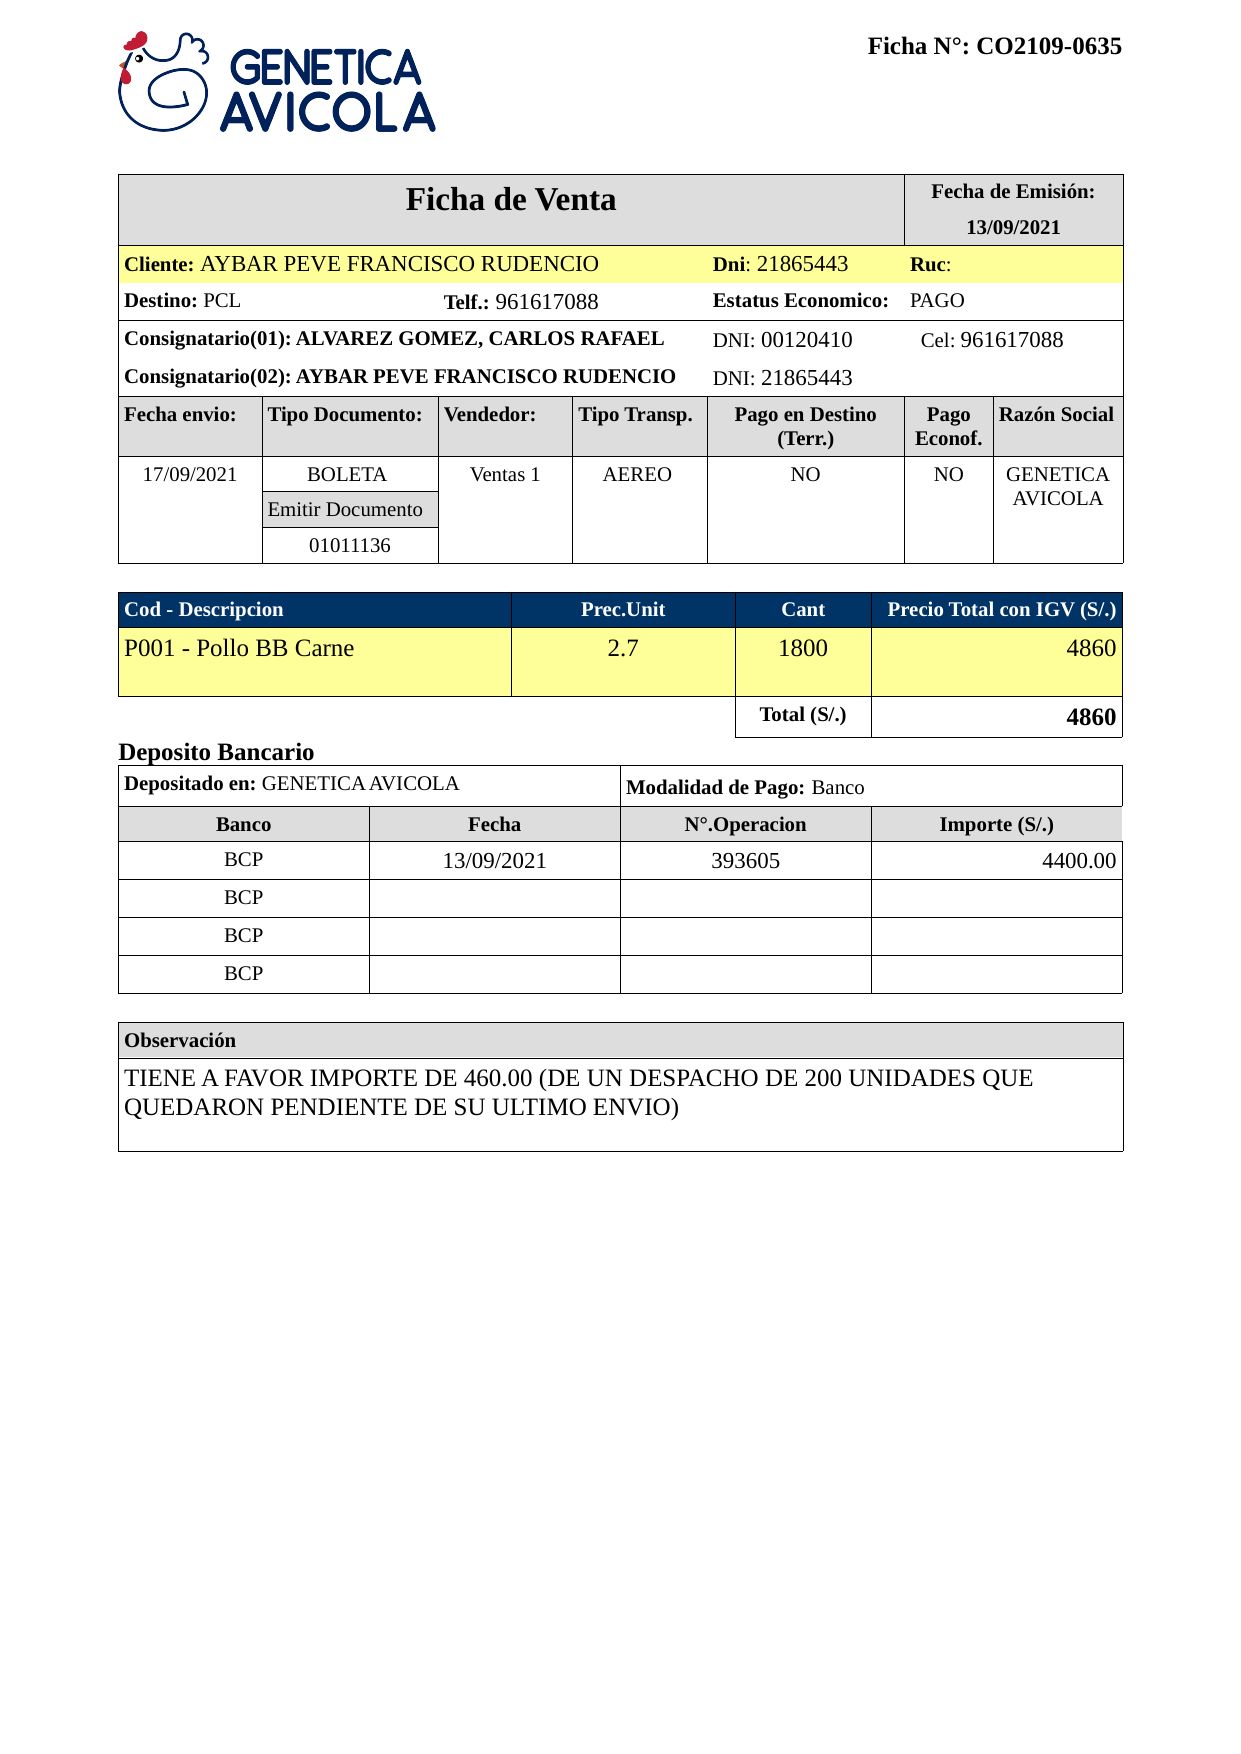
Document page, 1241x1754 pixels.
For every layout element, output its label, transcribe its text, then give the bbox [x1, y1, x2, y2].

table_cell 13/09/2021 [370, 842, 620, 879]
table_cell GENETICA AVICOLA [994, 457, 1123, 563]
table_cell [621, 956, 871, 993]
table_cell 393605 [621, 842, 871, 879]
table_cell Pago Econof. [905, 397, 993, 456]
table_cell Ventas 1 [439, 457, 572, 563]
table_cell Telf.: 961617088 [438, 283, 707, 320]
table_header Observación [119, 1023, 1123, 1057]
table_cell 17/09/2021 [119, 457, 262, 563]
table_cell [370, 956, 620, 993]
table_cell 1800 [736, 628, 871, 696]
table_cell Consignatario(02): AYBAR PEVE FRANCISCO RUDENCIO [119, 358, 707, 396]
table_cell [370, 880, 620, 917]
table_cell [621, 880, 871, 917]
table_cell [872, 956, 1122, 993]
table_header Precio Total con IGV (S/.) [872, 593, 1122, 627]
table_cell 4860 [872, 628, 1122, 696]
table_header Ficha de Venta [119, 175, 904, 245]
table_cell 13/09/2021 [905, 209, 1123, 245]
table_cell [872, 918, 1122, 955]
table_cell BCP [119, 956, 369, 993]
table_cell N°.Operacion [621, 807, 871, 841]
table_cell [511, 697, 735, 737]
table_cell Tipo Transp. [573, 397, 707, 456]
table_cell Razón Social [994, 397, 1123, 456]
table_cell Fecha envio: [119, 397, 262, 456]
table_header Depositado en: GENETICA AVICOLA [119, 766, 620, 806]
table_cell AEREO [573, 457, 707, 563]
table_cell Vendedor: [439, 397, 572, 456]
table_cell Fecha [370, 807, 620, 841]
table_cell BCP [119, 918, 369, 955]
table_cell 2.7 [512, 628, 735, 696]
table_cell Banco [119, 807, 369, 841]
table_header Modalidad de Pago: Banco [621, 766, 1122, 806]
table_cell DNI: 21865443 [707, 358, 1123, 396]
table_cell Tipo Documento: [263, 397, 438, 456]
table_cell Pago en Destino (Terr.) [708, 397, 904, 456]
table_cell Emitir Documento [263, 492, 438, 527]
table_header Cod - Descripcion [119, 593, 511, 627]
table_cell DNI: 00120410 [707, 321, 915, 358]
table_cell BCP [119, 842, 369, 879]
table_cell BCP [119, 880, 369, 917]
table_cell Ruc: [904, 246, 1123, 283]
table_cell NO [708, 457, 904, 563]
table_cell Total (S/.) [736, 697, 871, 737]
table_cell 4400.00 [872, 842, 1122, 879]
table_cell 4860 [872, 697, 1122, 737]
table_cell NO [905, 457, 993, 563]
text Deposito Bancario [118, 737, 1122, 765]
table_cell [118, 697, 511, 737]
table_cell Cel: 961617088 [915, 321, 1123, 358]
table_cell PAGO [904, 283, 1123, 320]
table_cell Dni: 21865443 [707, 246, 904, 283]
table_cell TIENE A FAVOR IMPORTE DE 460.00 (DE UN DESPACHO DE 200 UNIDADES QUE QUEDARON PENDIENTE DE SU ULTIMO ENVIO) [119, 1059, 1123, 1151]
table_header Prec.Unit [512, 593, 735, 627]
table_cell BOLETA [263, 457, 438, 491]
table_cell Cliente: AYBAR PEVE FRANCISCO RUDENCIO [119, 246, 707, 283]
table_header Cant [736, 593, 871, 627]
table_header Fecha de Emisión: [905, 175, 1123, 209]
table_cell Importe (S/.) [872, 807, 1122, 841]
picture [118, 31, 436, 132]
table_cell Estatus Economico: [707, 283, 904, 320]
table_cell P001 - Pollo BB Carne [119, 628, 511, 696]
table_cell [370, 918, 620, 955]
table_cell [872, 880, 1122, 917]
table_cell 01011136 [263, 528, 438, 563]
table_cell Destino: PCL [119, 283, 438, 320]
table_cell Consignatario(01): ALVAREZ GOMEZ, CARLOS RAFAEL [119, 321, 707, 358]
table_cell [621, 918, 871, 955]
